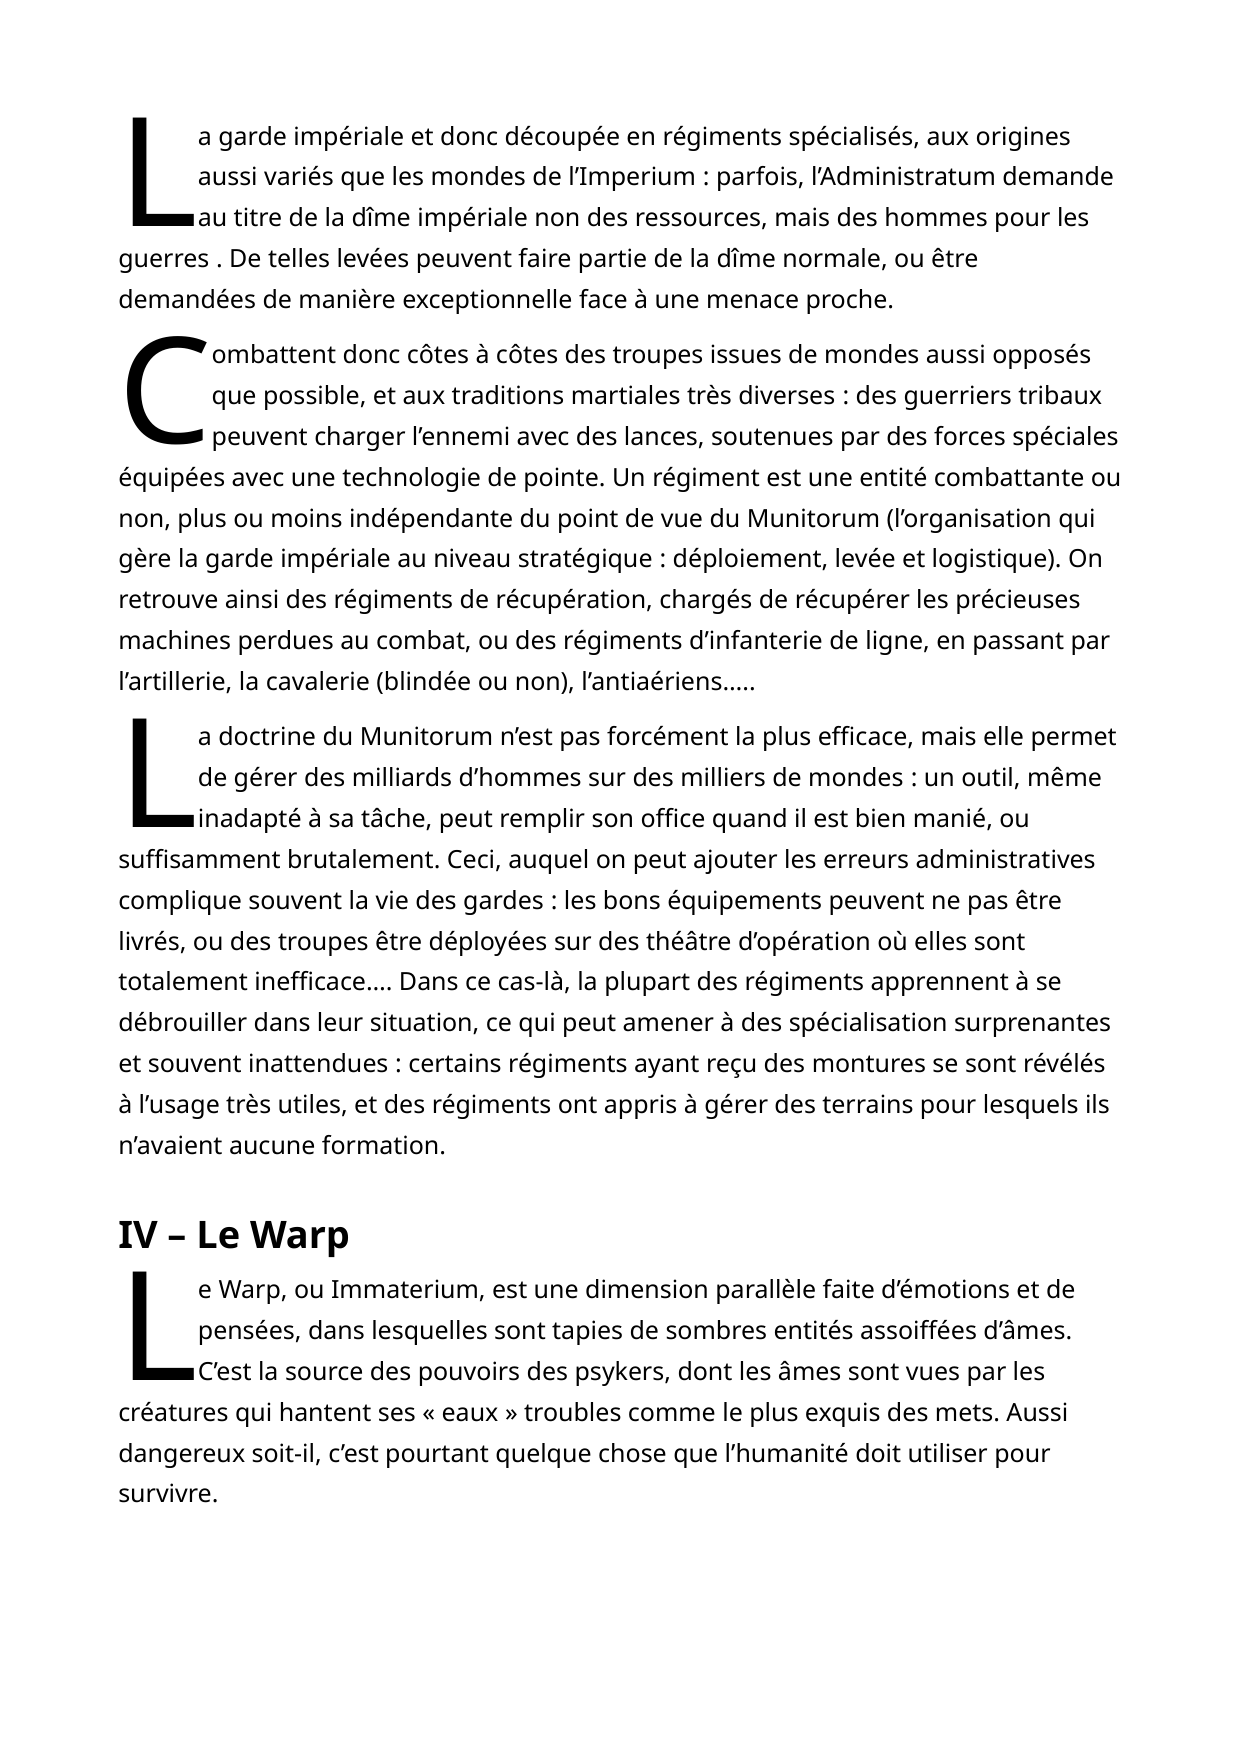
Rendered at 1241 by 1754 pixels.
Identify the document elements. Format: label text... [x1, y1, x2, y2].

text La garde impériale et donc découpée en régiments spécialisés, aux origines aussi variés que les mondes de l’Imperium : parfois, l’Administratum demande au titre de la dîme impériale non des ressources, mais des hommes pour les guerres . De telles levées peuvent faire partie de la dîme normale, ou être demandées de manière exceptionnelle face à une menace proche. [118, 118, 1122, 316]
text Le Warp, ou Immaterium, est une dimension parallèle faite d’émotions et de pensées, dans lesquelles sont tapies de sombres entités assoiffées d’âmes. C’est la source des pouvoirs des psykers, dont les âmes sont vues par les créatures qui hantent ses « eaux » troubles comme le plus exquis des mets. Aussi dangereux soit-il, c’est pourtant quelque chose que l’humanité doit utiliser pour survivre. [118, 1272, 1122, 1510]
subtitle IV – Le Warp [118, 1208, 1122, 1259]
text La doctrine du Munitorum n’est pas forcément la plus efficace, mais elle permet de gérer des milliards d’hommes sur des milliers de mondes : un outil, même inadapté à sa tâche, peut remplir son office quand il est bien manié, ou suffisamment brutalement. Ceci, auquel on peut ajouter les erreurs administratives complique souvent la vie des gardes : les bons équipements peuvent ne pas être livrés, ou des troupes être déployées sur des théâtre d’opération où elles sont totalement inefficace…. Dans ce cas-là, la plupart des régiments apprennent à se débrouiller dans leur situation, ce qui peut amener à des spécialisation surprenantes et souvent inattendues : certains régiments ayant reçu des montures se sont révélés à l’usage très utiles, et des régiments ont appris à gérer des terrains pour lesquels ils n’avaient aucune formation. [118, 719, 1122, 1161]
text Combattent donc côtes à côtes des troupes issues de mondes aussi opposés que possible, et aux traditions martiales très diverses : des guerriers tribaux peuvent charger l’ennemi avec des lances, soutenues par des forces spéciales équipées avec une technologie de pointe. Un régiment est une entité combattante ou non, plus ou moins indépendante du point de vue du Munitorum (l’organisation qui gère la garde impériale au niveau stratégique : déploiement, levée et logistique). On retrouve ainsi des régiments de récupération, chargés de récupérer les précieuses machines perdues au combat, ou des régiments d’infanterie de ligne, en passant par l’artillerie, la cavalerie (blindée ou non), l’antiaériens….. [118, 337, 1122, 698]
